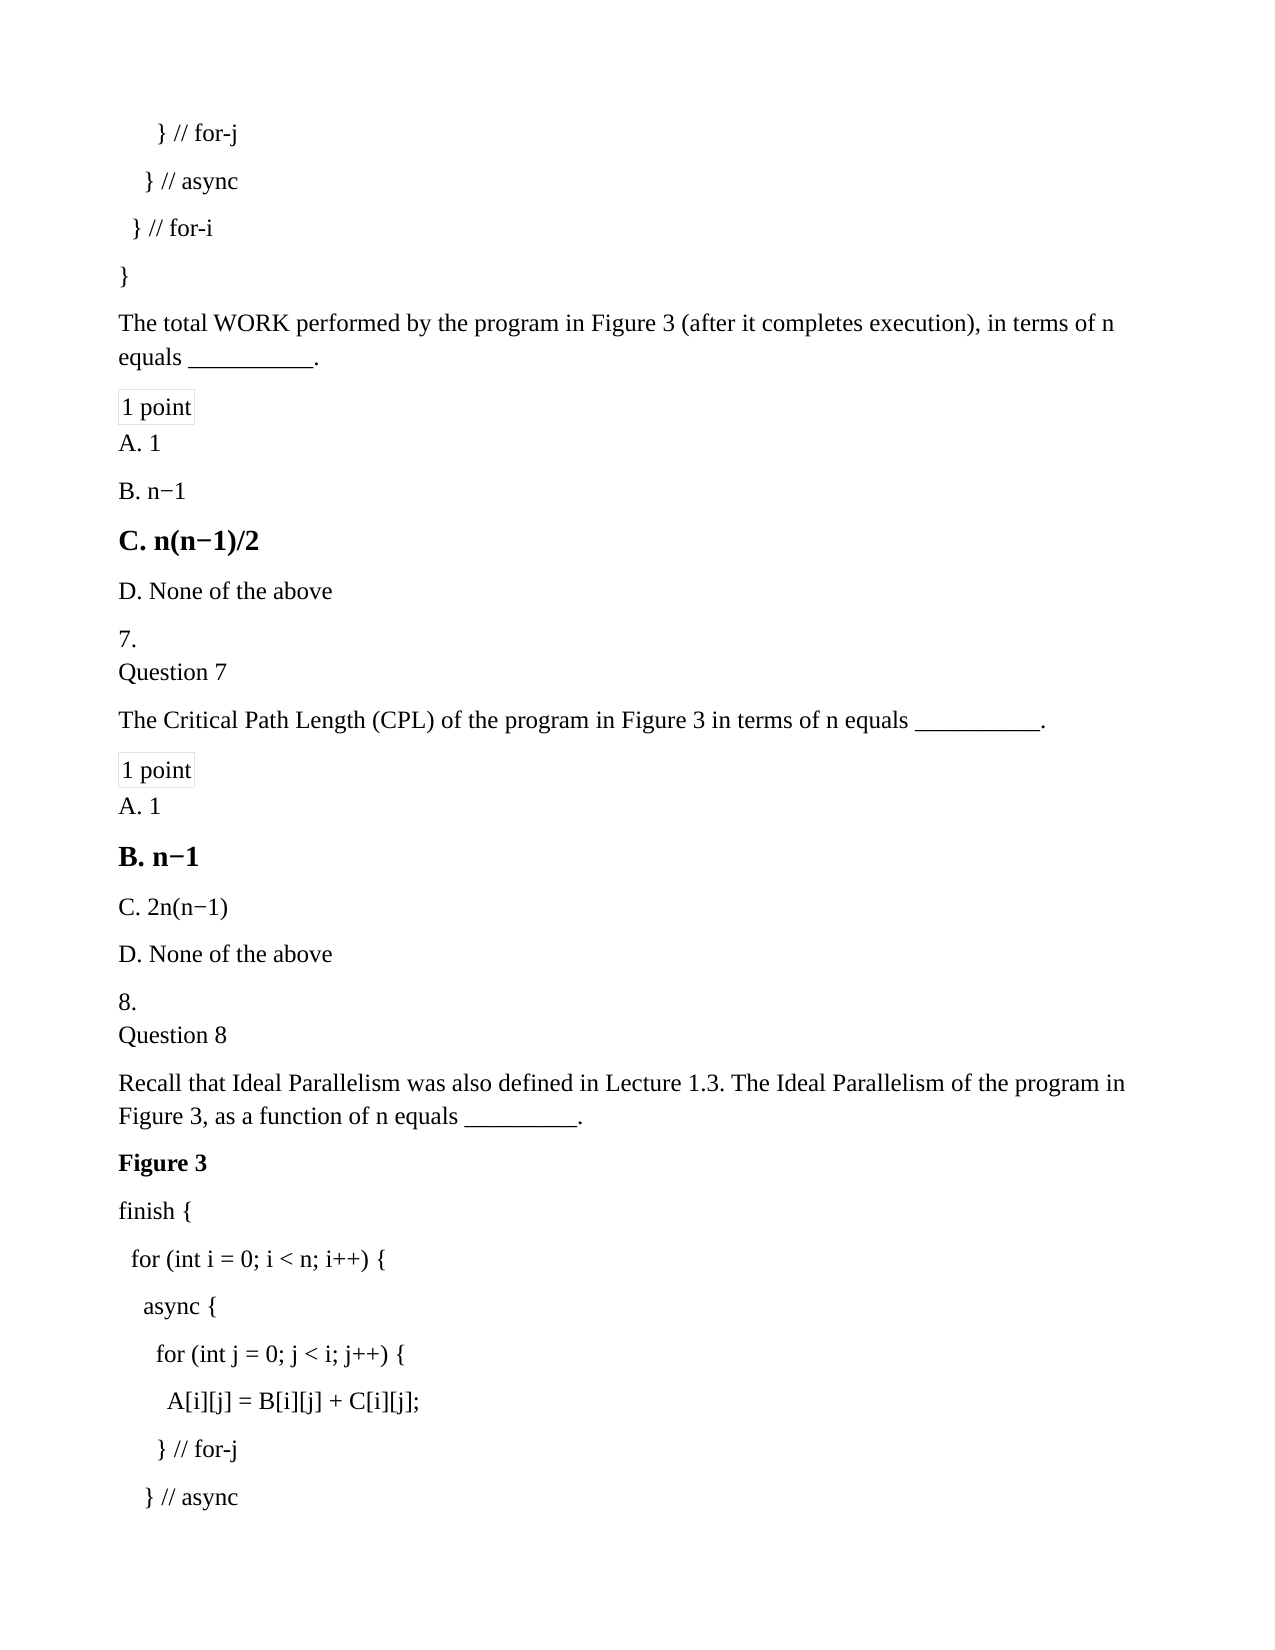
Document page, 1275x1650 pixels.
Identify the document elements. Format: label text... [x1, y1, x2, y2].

text 7. [118, 624, 1157, 653]
text A[i][j] = B[i][j] + C[i][j]; [118, 1386, 1157, 1415]
text D. None of the above [118, 576, 1157, 605]
text C. 2n(n−1)​ [118, 892, 1157, 921]
text C. n(n−1)/2​ [118, 523, 1157, 557]
text } // async [118, 1482, 1157, 1510]
text } // for-i [118, 213, 1157, 242]
text 1 point [119, 753, 194, 787]
text B. n−1 [118, 476, 1157, 504]
text 1 point [119, 390, 194, 424]
text } // for-j [118, 1434, 1157, 1463]
text Figure 3 [118, 1148, 1157, 1177]
text for (int i = 0; i < n; i++) { [118, 1244, 1157, 1272]
text finish { [118, 1196, 1157, 1225]
text Question 7 [118, 657, 1157, 686]
text A. 1 [118, 428, 1157, 457]
text Recall that Ideal Parallelism was also defined in Lecture 1.3. The Ideal Parallelism of the program in Figure 3, as a function of n equals _________. [118, 1068, 1157, 1129]
text } // for-j [118, 118, 1157, 147]
text } // async [118, 166, 1157, 194]
text [195, 752, 1157, 787]
text async { [118, 1291, 1157, 1320]
text A. 1 [118, 791, 1157, 820]
text } [118, 261, 1157, 290]
text The Critical Path Length (CPL) of the program in Figure 3 in terms of n equals __________. [118, 705, 1157, 733]
text The total WORK performed by the program in Figure 3 (after it completes execution), in terms of n equals __________. [118, 308, 1157, 370]
text [195, 389, 1157, 424]
text Question 8 [118, 1020, 1157, 1049]
text for (int j = 0; j < i; j++) { [118, 1339, 1157, 1368]
text 8. [118, 987, 1157, 1016]
text B. n−1 [118, 839, 1157, 872]
text D. None of the above [118, 939, 1157, 968]
